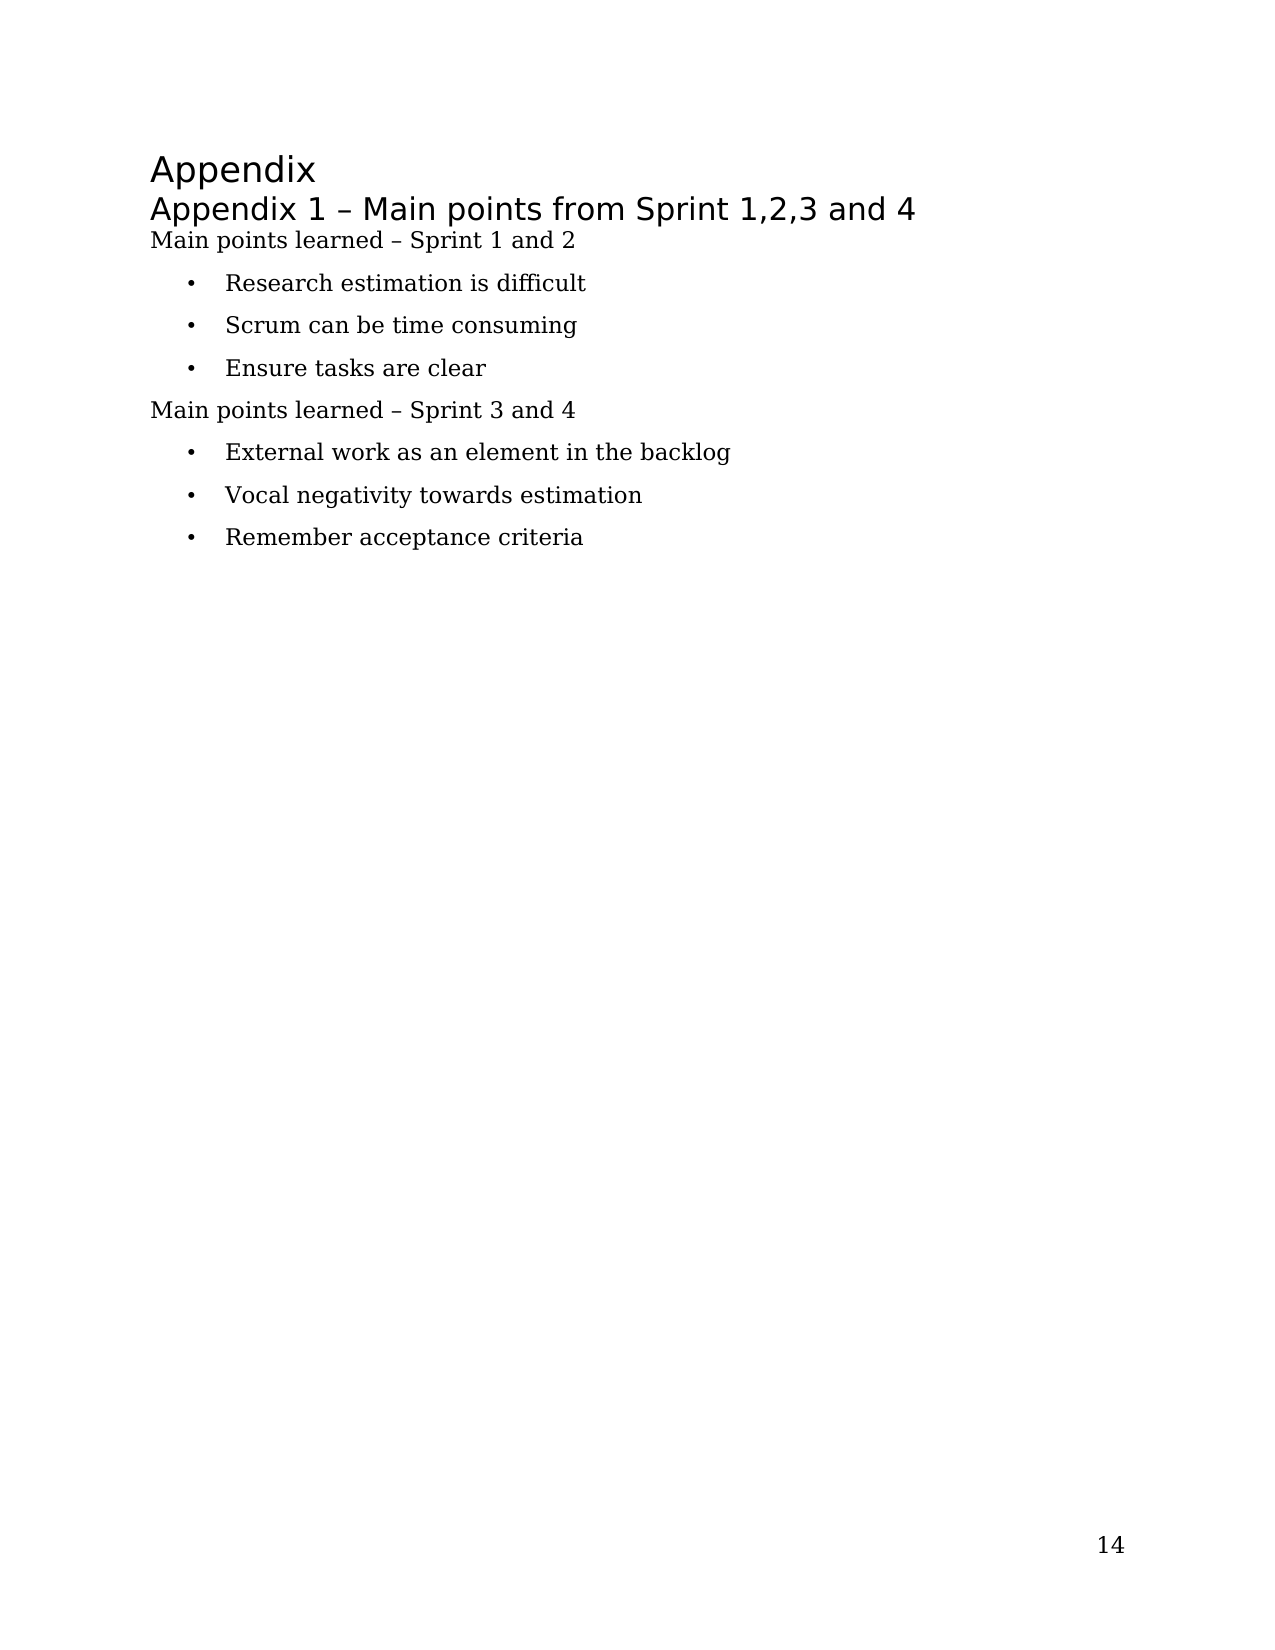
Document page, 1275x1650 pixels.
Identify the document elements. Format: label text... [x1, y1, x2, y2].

subtitle Appendix [150, 150, 1125, 191]
list Research estimation is difficult [187, 270, 1125, 297]
list Remember acceptance criteria [187, 524, 1125, 551]
text Main points learned – Sprint 3 and 4 [150, 397, 1125, 424]
list Vocal negativity towards estimation [187, 482, 1125, 509]
list External work as an element in the backlog [187, 439, 1125, 466]
subtitle Appendix 1 – Main points from Sprint 1,2,3 and 4 [150, 191, 1125, 228]
list Scrum can be time consuming [187, 312, 1125, 339]
list Ensure tasks are clear [187, 355, 1125, 381]
text Main points learned – Sprint 1 and 2 [150, 228, 1125, 254]
